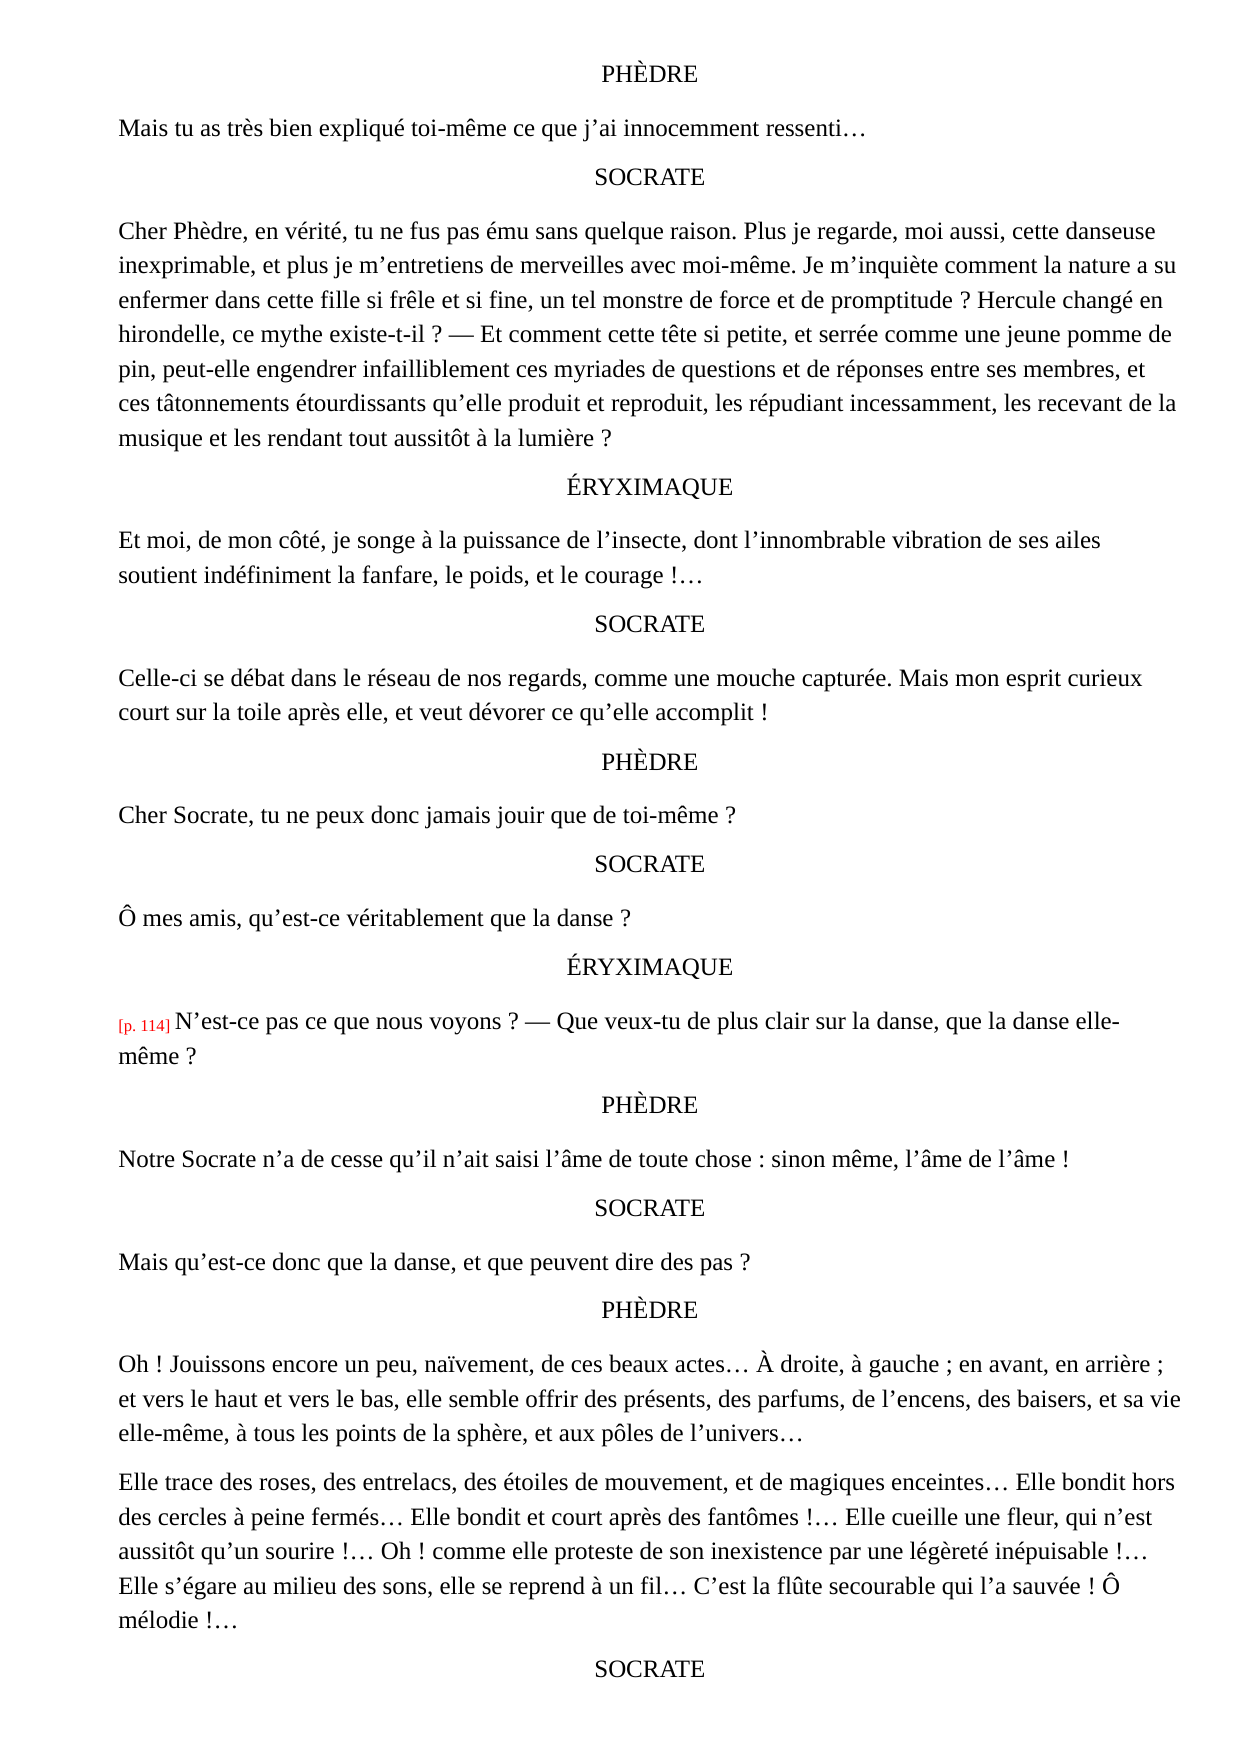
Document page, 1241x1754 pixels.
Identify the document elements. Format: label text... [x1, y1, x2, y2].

text Notre Socrate n’a de cesse qu’il n’ait saisi l’âme de toute chose : sinon même, l’âme de l’âme ! [118, 1144, 1181, 1172]
text PHÈDRE [118, 1296, 1181, 1324]
text Cher Phèdre, en vérité, tu ne fus pas ému sans quelque raison. Plus je regarde, moi aussi, cette danseuse inexprimable, et plus je m’entretiens de merveilles avec moi-même. Je m’inquiète comment la nature a su enfermer dans cette fille si frêle et si fine, un tel monstre de force et de promptitude ? Hercule changé en hirondelle, ce mythe existe-t-il ? — Et comment cette tête si petite, et serrée comme une jeune pomme de pin, peut-elle engendrer infailliblement ces myriades de questions et de réponses entre ses membres, et ces tâtonnements étourdissants qu’elle produit et reproduit, les répudiant incessamment, les recevant de la musique et les rendant tout aussitôt à la lumière ? [118, 216, 1181, 451]
text Mais tu as très bien expliqué toi-même ce que j’ai innocemment ressenti… [118, 113, 1181, 142]
text PHÈDRE [118, 1090, 1181, 1118]
text Oh ! Jouissons encore un peu, naïvement, de ces beaux actes… À droite, à gauche ; en avant, en arrière ; et vers le haut et vers le bas, elle semble offrir des présents, des parfums, de l’encens, des baisers, et sa vie elle-même, à tous les points de la sphère, et aux pôles de l’univers… [118, 1349, 1181, 1447]
text PHÈDRE [118, 59, 1181, 88]
text SOCRATE [118, 849, 1181, 878]
text SOCRATE [118, 609, 1181, 638]
text [p. 114] N’est-ce pas ce que nous voyons ? — Que veux-tu de plus clair sur la danse, que la danse elle-même ? [118, 1006, 1181, 1069]
text ÉRYXIMAQUE [118, 952, 1181, 981]
text Cher Socrate, tu ne peux donc jamais jouir que de toi-même ? [118, 800, 1181, 829]
text SOCRATE [118, 1193, 1181, 1221]
text SOCRATE [118, 1654, 1181, 1683]
text ÉRYXIMAQUE [118, 472, 1181, 501]
text Ô mes amis, qu’est-ce véritablement que la danse ? [118, 903, 1181, 932]
text PHÈDRE [118, 747, 1181, 775]
text Mais qu’est-ce donc que la danse, et que peuvent dire des pas ? [118, 1247, 1181, 1275]
text SOCRATE [118, 162, 1181, 191]
text Celle-ci se débat dans le réseau de nos regards, comme une mouche capturée. Mais mon esprit curieux court sur la toile après elle, et veut dévorer ce qu’elle accomplit ! [118, 663, 1181, 726]
text Elle trace des roses, des entrelacs, des étoiles de mouvement, et de magiques enceintes… Elle bondit hors des cercles à peine fermés… Elle bondit et court après des fantômes !… Elle cueille une fleur, qui n’est aussitôt qu’un sourire !… Oh ! comme elle proteste de son inexistence par une légèreté inépuisable !… Elle s’égare au milieu des sons, elle se reprend à un fil… C’est la flûte secourable qui l’a sauvée ! Ô mélodie !… [118, 1467, 1181, 1634]
text Et moi, de mon côté, je songe à la puissance de l’insecte, dont l’innombrable vibration de ses ailes soutient indéfiniment la fanfare, le poids, et le courage !… [118, 526, 1181, 589]
